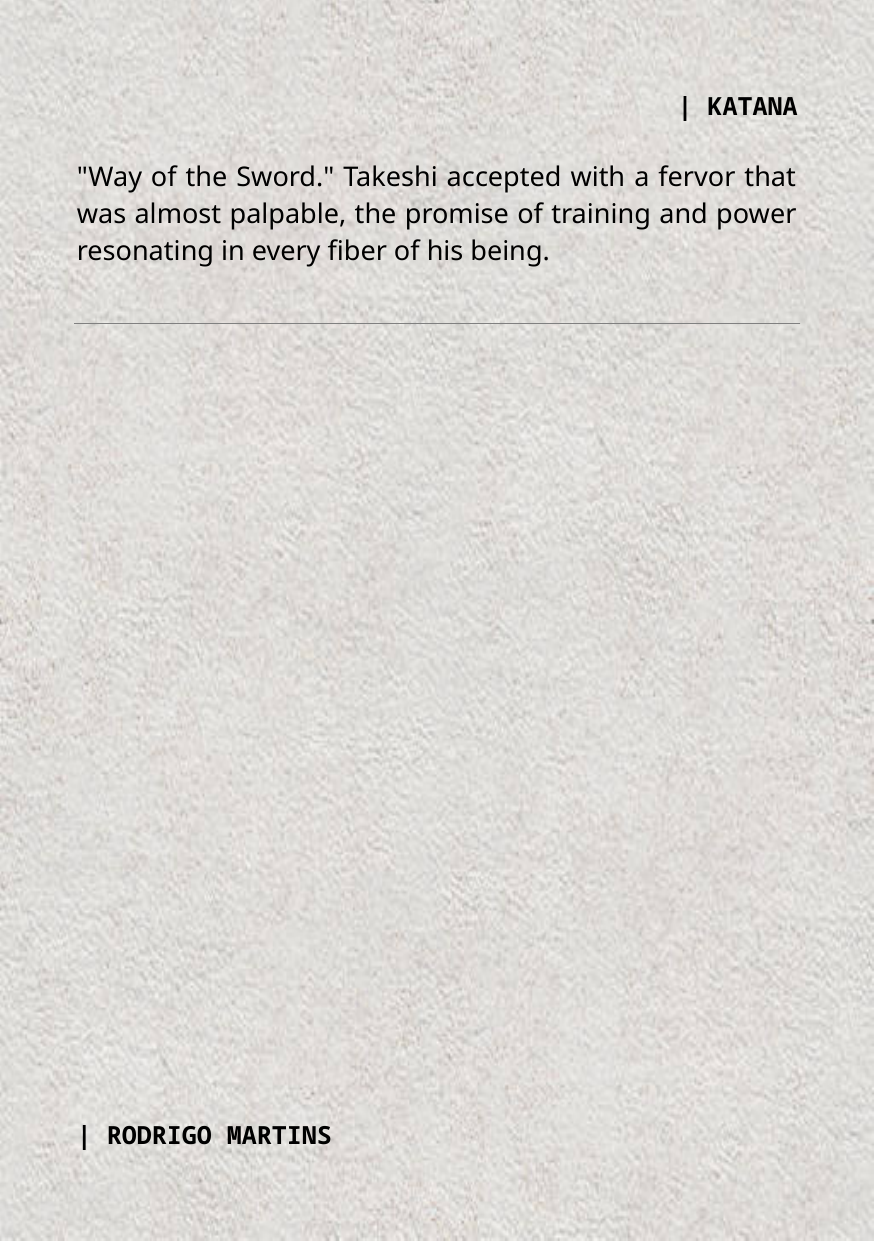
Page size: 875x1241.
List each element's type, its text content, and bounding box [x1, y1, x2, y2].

text "Way of the Sword." Takeshi accepted with a fervor that was almost palpable, the promise of training and power resonating in every fiber of his being. [74, 155, 800, 268]
picture [0, 0, 874, 1241]
